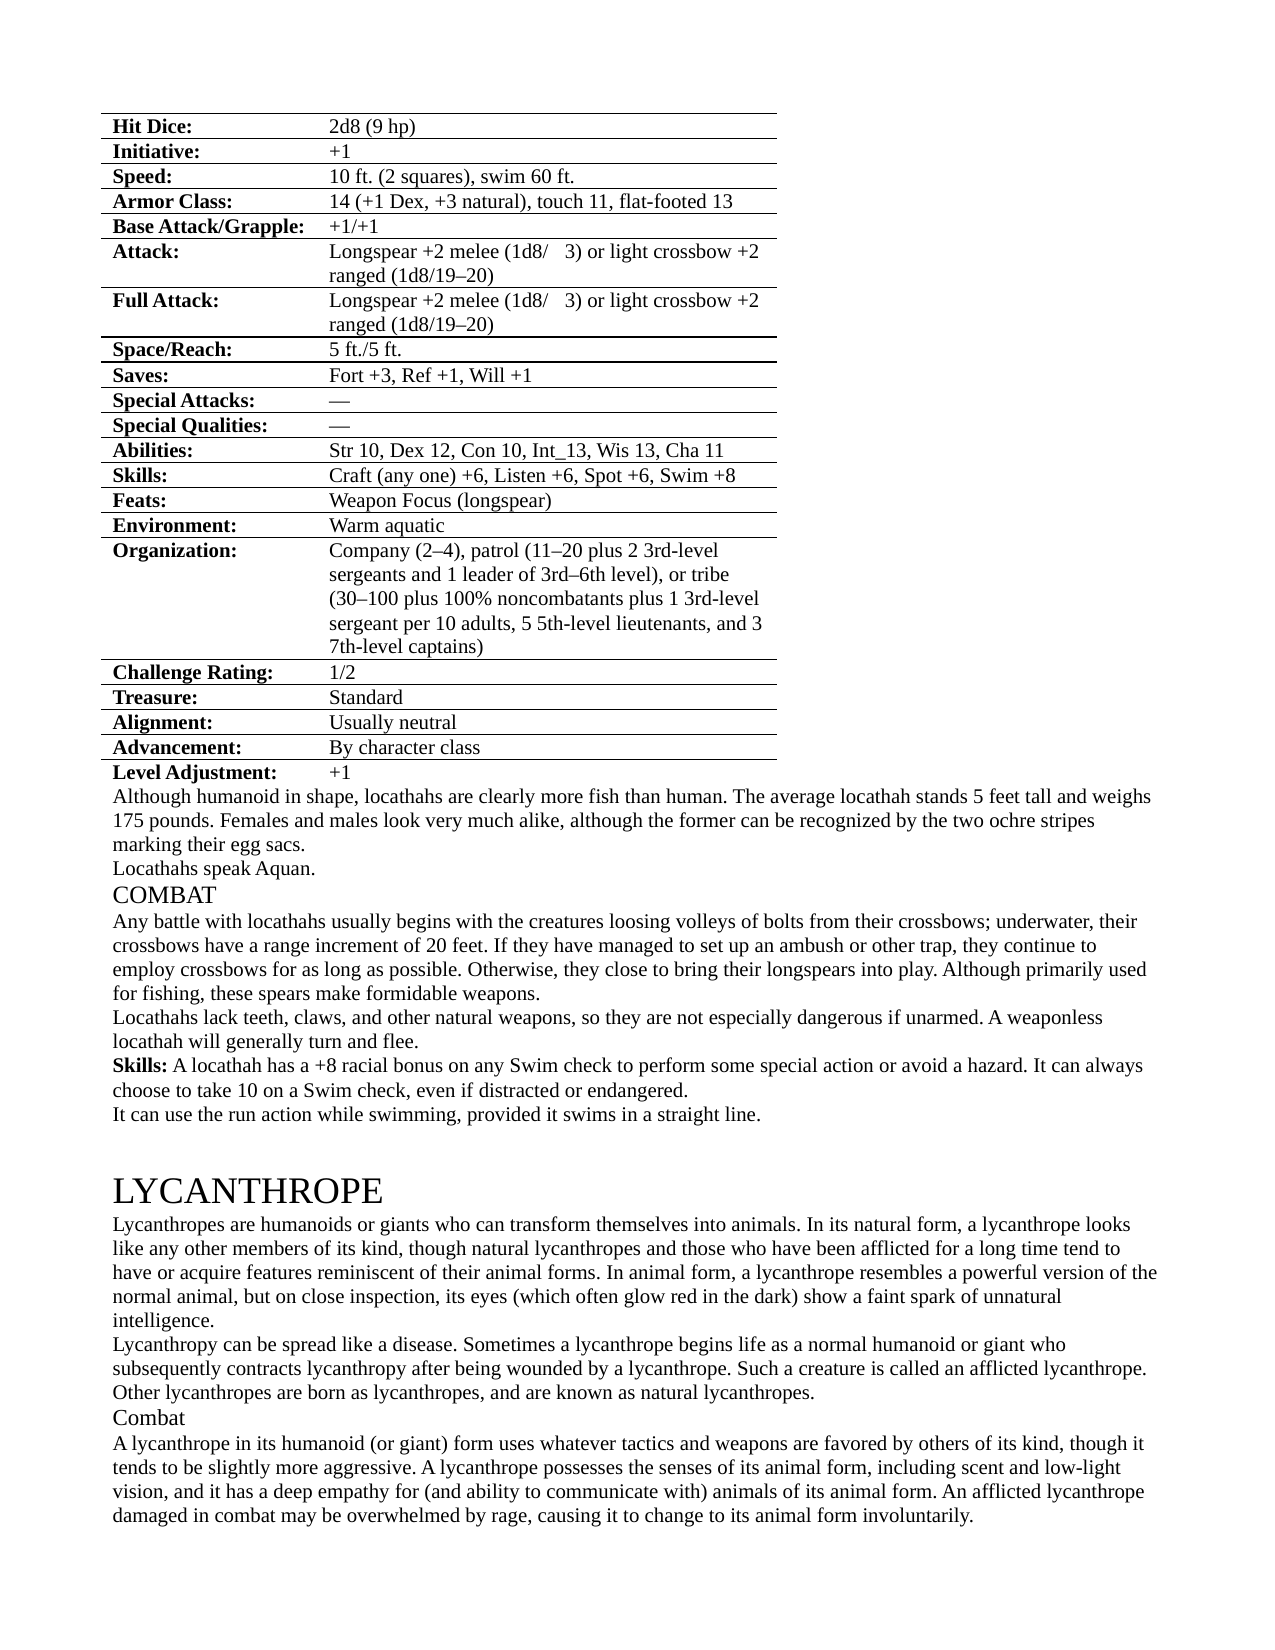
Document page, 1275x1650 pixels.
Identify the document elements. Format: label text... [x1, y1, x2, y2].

table_cell Abilities: [101, 438, 318, 462]
table_cell Level Adjustment: [101, 760, 318, 784]
table_cell Str 10, Dex 12, Con 10, Int_13, Wis 13, Cha 11 [318, 438, 777, 462]
text Any battle with locathahs usually begins with the creatures loosing volleys of bolts from their crossbows; underwater, their crossbows have a range increment of 20 feet. If they have managed to set up an ambush or other trap, they continue to employ crossbows for as long as possible. Otherwise, they close to bring their longspears into play. Although primarily used for fishing, these spears make formidable weapons. [112, 909, 1162, 1005]
table_cell 1/2 [318, 660, 777, 684]
table_cell Fort +3, Ref +1, Will +1 [318, 363, 777, 387]
table_cell Attack: [101, 239, 318, 287]
table_cell 2d8 (9 hp) [318, 114, 777, 138]
table_cell Longspear +2 melee (1d8/3) or light crossbow +2 ranged (1d8/19–20) [318, 239, 777, 287]
table_cell +1 [318, 760, 777, 784]
table_cell Hit Dice: [101, 114, 318, 138]
text Locathahs lack teeth, claws, and other natural weapons, so they are not especially dangerous if unarmed. A weaponless locathah will generally turn and flee. [112, 1005, 1162, 1053]
text Combat [112, 1404, 1162, 1431]
table_cell Alignment: [101, 710, 318, 734]
table_cell Usually neutral [318, 710, 777, 734]
table_cell Craft (any one) +6, Listen +6, Spot +6, Swim +8 [318, 463, 777, 487]
table_cell Challenge Rating: [101, 660, 318, 684]
table_cell Armor Class: [101, 189, 318, 213]
text Locathahs speak Aquan. [112, 856, 1162, 880]
text Skills: A locathah has a +8 racial bonus on any Swim check to perform some special action or avoid a hazard. It can always choose to take 10 on a Swim check, even if distracted or endangered. [112, 1053, 1162, 1102]
table_cell — [318, 388, 777, 412]
table_cell 5 ft./5 ft. [318, 338, 777, 361]
text Lycanthropes are humanoids or giants who can transform themselves into animals. In its natural form, a lycanthrope looks like any other members of its kind, though natural lycanthropes and those who have been afflicted for a long time tend to have or acquire features reminiscent of their animal forms. In animal form, a lycanthrope resembles a powerful version of the normal animal, but on close inspection, its eyes (which often glow red in the dark) show a faint spark of unnatural intelligence. [112, 1212, 1162, 1332]
table_cell Special Qualities: [101, 413, 318, 437]
table_cell Initiative: [101, 139, 318, 163]
text Although humanoid in shape, locathahs are clearly more fish than human. The average locathah stands 5 feet tall and weighs 175 pounds. Females and males look very much alike, although the former can be recognized by the two ochre stripes marking their egg sacs. [112, 784, 1162, 856]
table_cell Base Attack/Grapple: [101, 214, 318, 238]
table_cell Space/Reach: [101, 338, 318, 361]
table_cell Skills: [101, 463, 318, 487]
table_cell +1 [318, 139, 777, 163]
table_cell +1/+1 [318, 214, 777, 238]
table_cell Organization: [101, 538, 318, 658]
table_cell Advancement: [101, 735, 318, 759]
text A lycanthrope in its humanoid (or giant) form uses whatever tactics and weapons are favored by others of its kind, though it tends to be slightly more aggressive. A lycanthrope possesses the senses of its animal form, including scent and low-light vision, and it has a deep empathy for (and ability to communicate with) animals of its animal form. An afflicted lycanthrope damaged in combat may be overwhelmed by rage, causing it to change to its animal form involuntarily. [112, 1431, 1162, 1527]
table_cell Warm aquatic [318, 513, 777, 537]
table_cell Feats: [101, 488, 318, 512]
table_cell Environment: [101, 513, 318, 537]
table_cell Longspear +2 melee (1d8/3) or light crossbow +2 ranged (1d8/19–20) [318, 288, 777, 336]
text COMBAT [112, 880, 1162, 909]
table_cell Treasure: [101, 685, 318, 709]
table_cell Weapon Focus (longspear) [318, 488, 777, 512]
table_cell 10 ft. (2 squares), swim 60 ft. [318, 164, 777, 188]
table_cell Speed: [101, 164, 318, 188]
subtitle LYCANTHROPE [112, 1169, 1162, 1212]
table_cell — [318, 413, 777, 437]
table_cell 14 (+1 Dex, +3 natural), touch 11, flat-footed 13 [318, 189, 777, 213]
table_cell Full Attack: [101, 288, 318, 336]
table_cell Company (2–4), patrol (11–20 plus 2 3rd-level sergeants and 1 leader of 3rd–6th level), or tribe (30–100 plus 100% noncombatants plus 1 3rd-level sergeant per 10 adults, 5 5th-level lieutenants, and 3 7th-level captains) [318, 538, 777, 658]
table_cell Saves: [101, 363, 318, 387]
table_cell By character class [318, 735, 777, 759]
table_cell Standard [318, 685, 777, 709]
table_cell Special Attacks: [101, 388, 318, 412]
text It can use the run action while swimming, provided it swims in a straight line. [112, 1102, 1162, 1126]
text Lycanthropy can be spread like a disease. Sometimes a lycanthrope begins life as a normal humanoid or giant who subsequently contracts lycanthropy after being wounded by a lycanthrope. Such a creature is called an afflicted lycanthrope. Other lycanthropes are born as lycanthropes, and are known as natural lycanthropes. [112, 1332, 1162, 1404]
